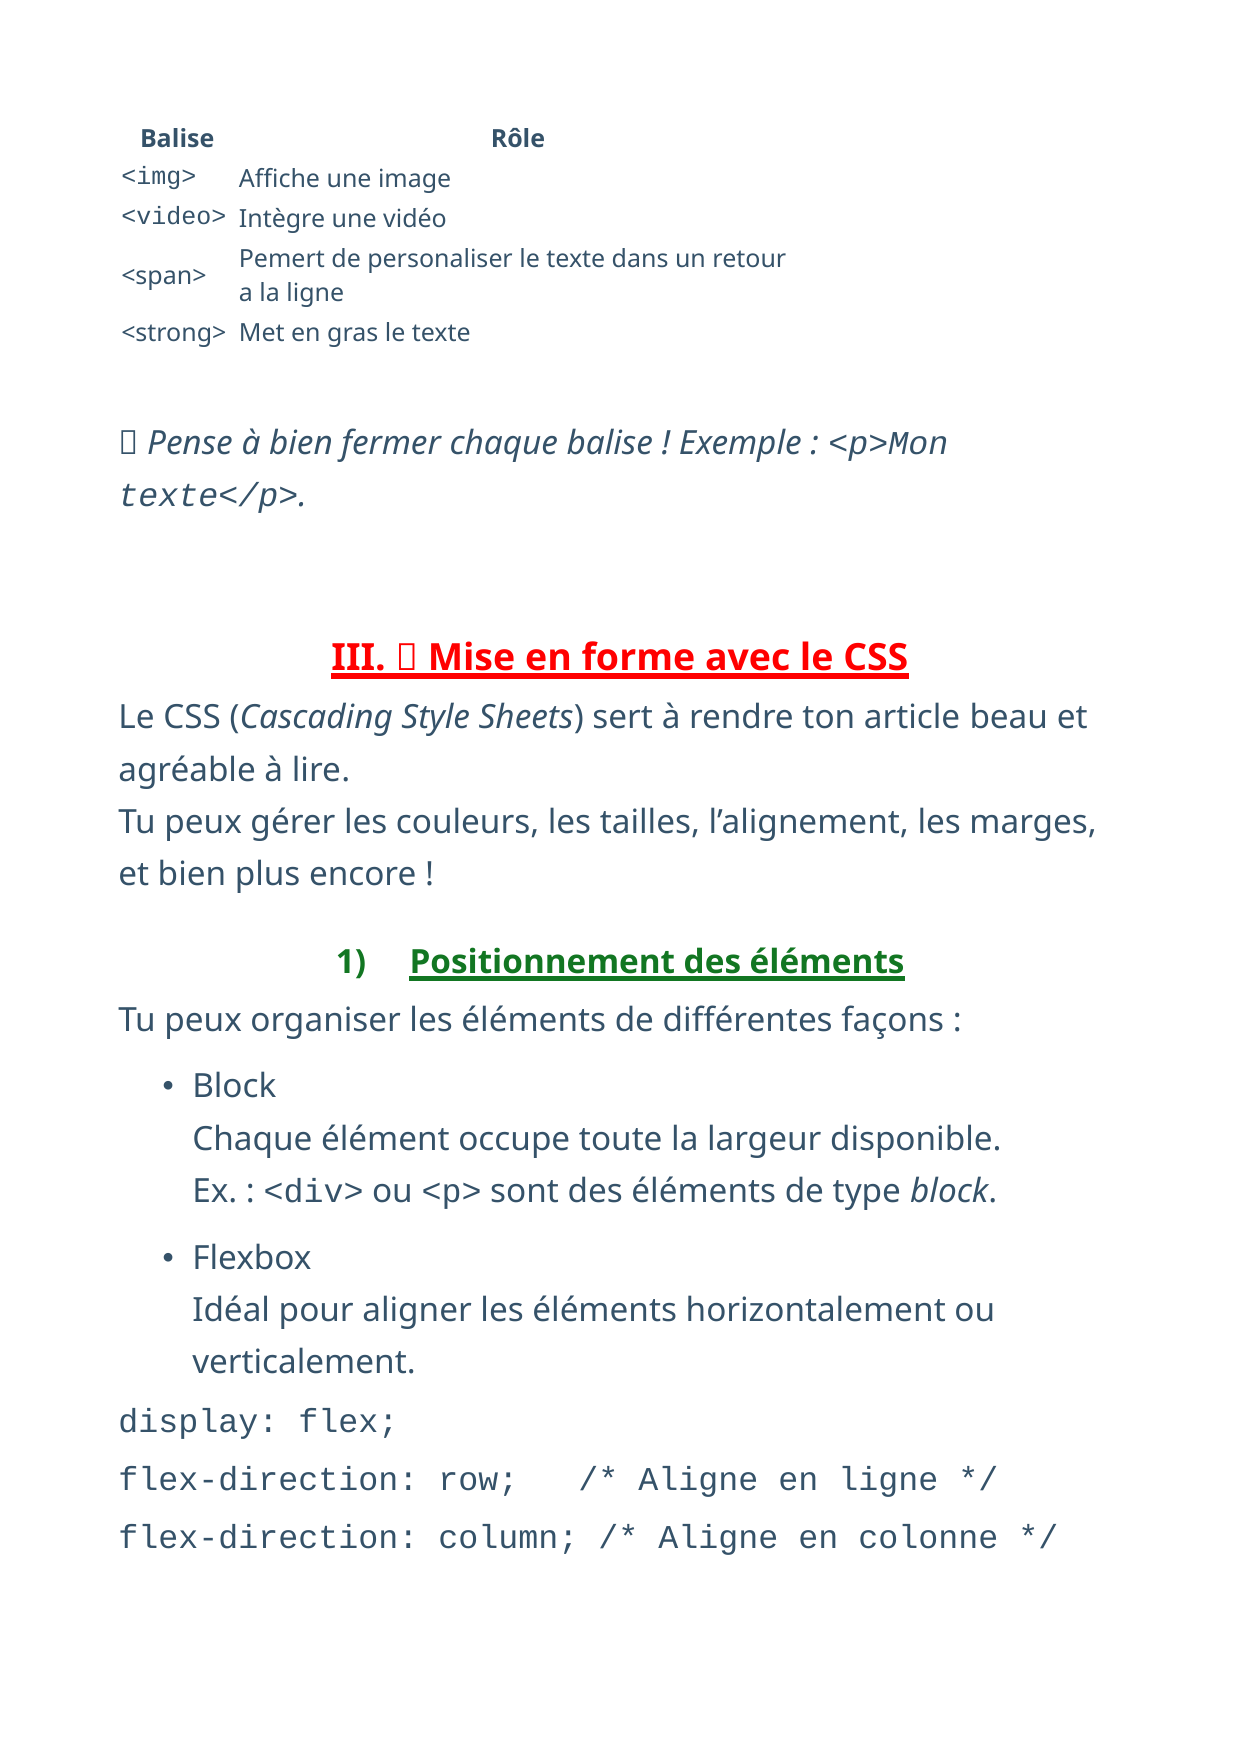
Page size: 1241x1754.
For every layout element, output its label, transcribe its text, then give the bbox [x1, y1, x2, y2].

list Block Chaque élément occupe toute la largeur disponible. Ex. : <div> ou <p> sont des éléments de type block. [162, 1062, 1122, 1212]
table_cell Affiche une image [236, 158, 800, 198]
table_header Balise [118, 118, 236, 158]
text flex-direction: row; /* Aligne en ligne */ [118, 1463, 1122, 1501]
table_header Rôle [236, 118, 800, 158]
text display: flex; [118, 1405, 1122, 1443]
table_cell Pemert de personaliser le texte dans un retour a la ligne [236, 238, 800, 312]
table_cell <span> [118, 238, 236, 312]
subtitle Positionnement des éléments [118, 937, 1122, 983]
list Flexbox Idéal pour aligner les éléments horizontalement ou verticalement. [162, 1234, 1122, 1383]
subtitle III. 🎨 Mise en forme avec le CSS [118, 630, 1122, 681]
table_cell <img> [118, 158, 236, 198]
text 💬 Pense à bien fermer chaque balise ! Exemple : <p>Mon texte</p>. [118, 418, 1122, 517]
table_cell Met en gras le texte [236, 312, 800, 352]
table_cell Intègre une vidéo [236, 198, 800, 238]
table_cell <strong> [118, 312, 236, 352]
table_cell <video> [118, 198, 236, 238]
text Le CSS (Cascading Style Sheets) sert à rendre ton article beau et agréable à lire. Tu peux gérer les couleurs, les tailles, l’alignement, les marges, et bien plus encore ! [118, 693, 1122, 895]
text flex-direction: column; /* Aligne en colonne */ [118, 1521, 1122, 1559]
text Tu peux organiser les éléments de différentes façons : [118, 995, 1122, 1041]
